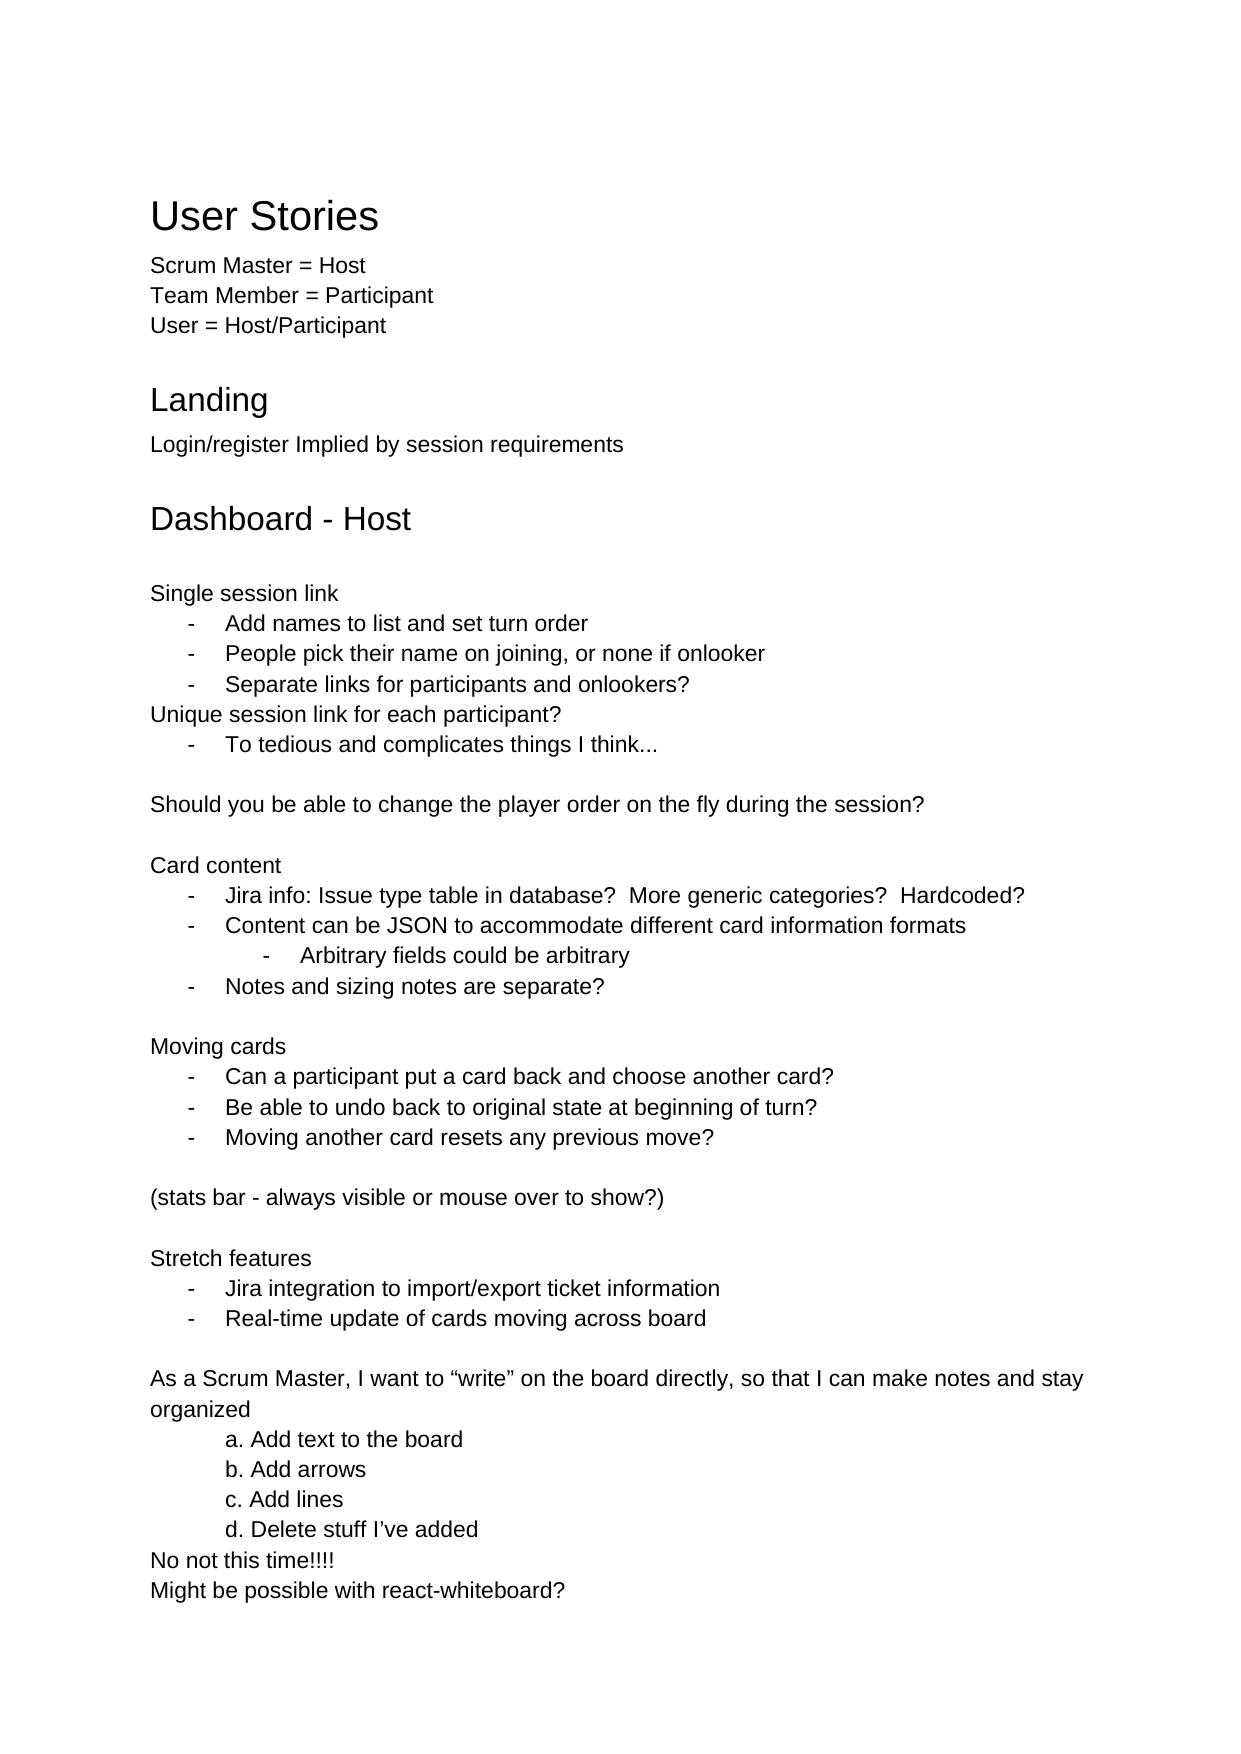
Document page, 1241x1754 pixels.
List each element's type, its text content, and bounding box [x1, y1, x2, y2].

text a. Add text to the board [150, 1426, 1090, 1452]
text Scrum Master = Host [150, 252, 1090, 278]
text b. Add arrows [150, 1456, 1090, 1482]
text As a Scrum Master, I want to “write” on the board directly, so that I can make notes and stay organized [150, 1365, 1090, 1422]
list Jira integration to import/export ticket information [187, 1275, 1090, 1301]
text Stretch features [150, 1244, 1090, 1271]
list Notes and sizing notes are separate? [187, 973, 1090, 999]
list Arbitrary fields could be arbitrary [262, 942, 1090, 969]
list Jira info: Issue type table in database? More generic categories? Hardcoded? [187, 882, 1090, 908]
subtitle Dashboard - Host [150, 499, 1090, 537]
list Be able to undo back to original state at beginning of turn? [187, 1093, 1090, 1120]
text d. Delete stuff I’ve added [150, 1516, 1090, 1543]
text Team Member = Participant [150, 282, 1090, 309]
list Add names to list and set turn order [187, 610, 1090, 637]
text Might be possible with react-whiteboard? [150, 1577, 1090, 1603]
list Moving another card resets any previous move? [187, 1124, 1090, 1150]
text Moving cards [150, 1033, 1090, 1059]
text (stats bar - always visible or mouse over to show?) [150, 1184, 1090, 1211]
list To tedious and complicates things I think... [187, 731, 1090, 757]
text c. Add lines [150, 1486, 1090, 1513]
text Should you be able to change the player order on the fly during the session? [150, 791, 1090, 818]
text Login/register Implied by session requirements [150, 431, 1090, 457]
list Content can be JSON to accommodate different card information formats [187, 912, 1090, 939]
subtitle Landing [150, 380, 1090, 419]
text No not this time!!!! [150, 1547, 1090, 1573]
list Separate links for participants and onlookers? [187, 671, 1090, 697]
text Unique session link for each participant? [150, 701, 1090, 727]
list Can a participant put a card back and choose another card? [187, 1063, 1090, 1090]
list People pick their name on joining, or none if onlooker [187, 640, 1090, 667]
text Card content [150, 852, 1090, 878]
text User = Host/Participant [150, 312, 1090, 339]
subtitle User Stories [150, 192, 1090, 239]
list Real-time update of cards moving across board [187, 1305, 1090, 1331]
text Single session link [150, 580, 1090, 606]
